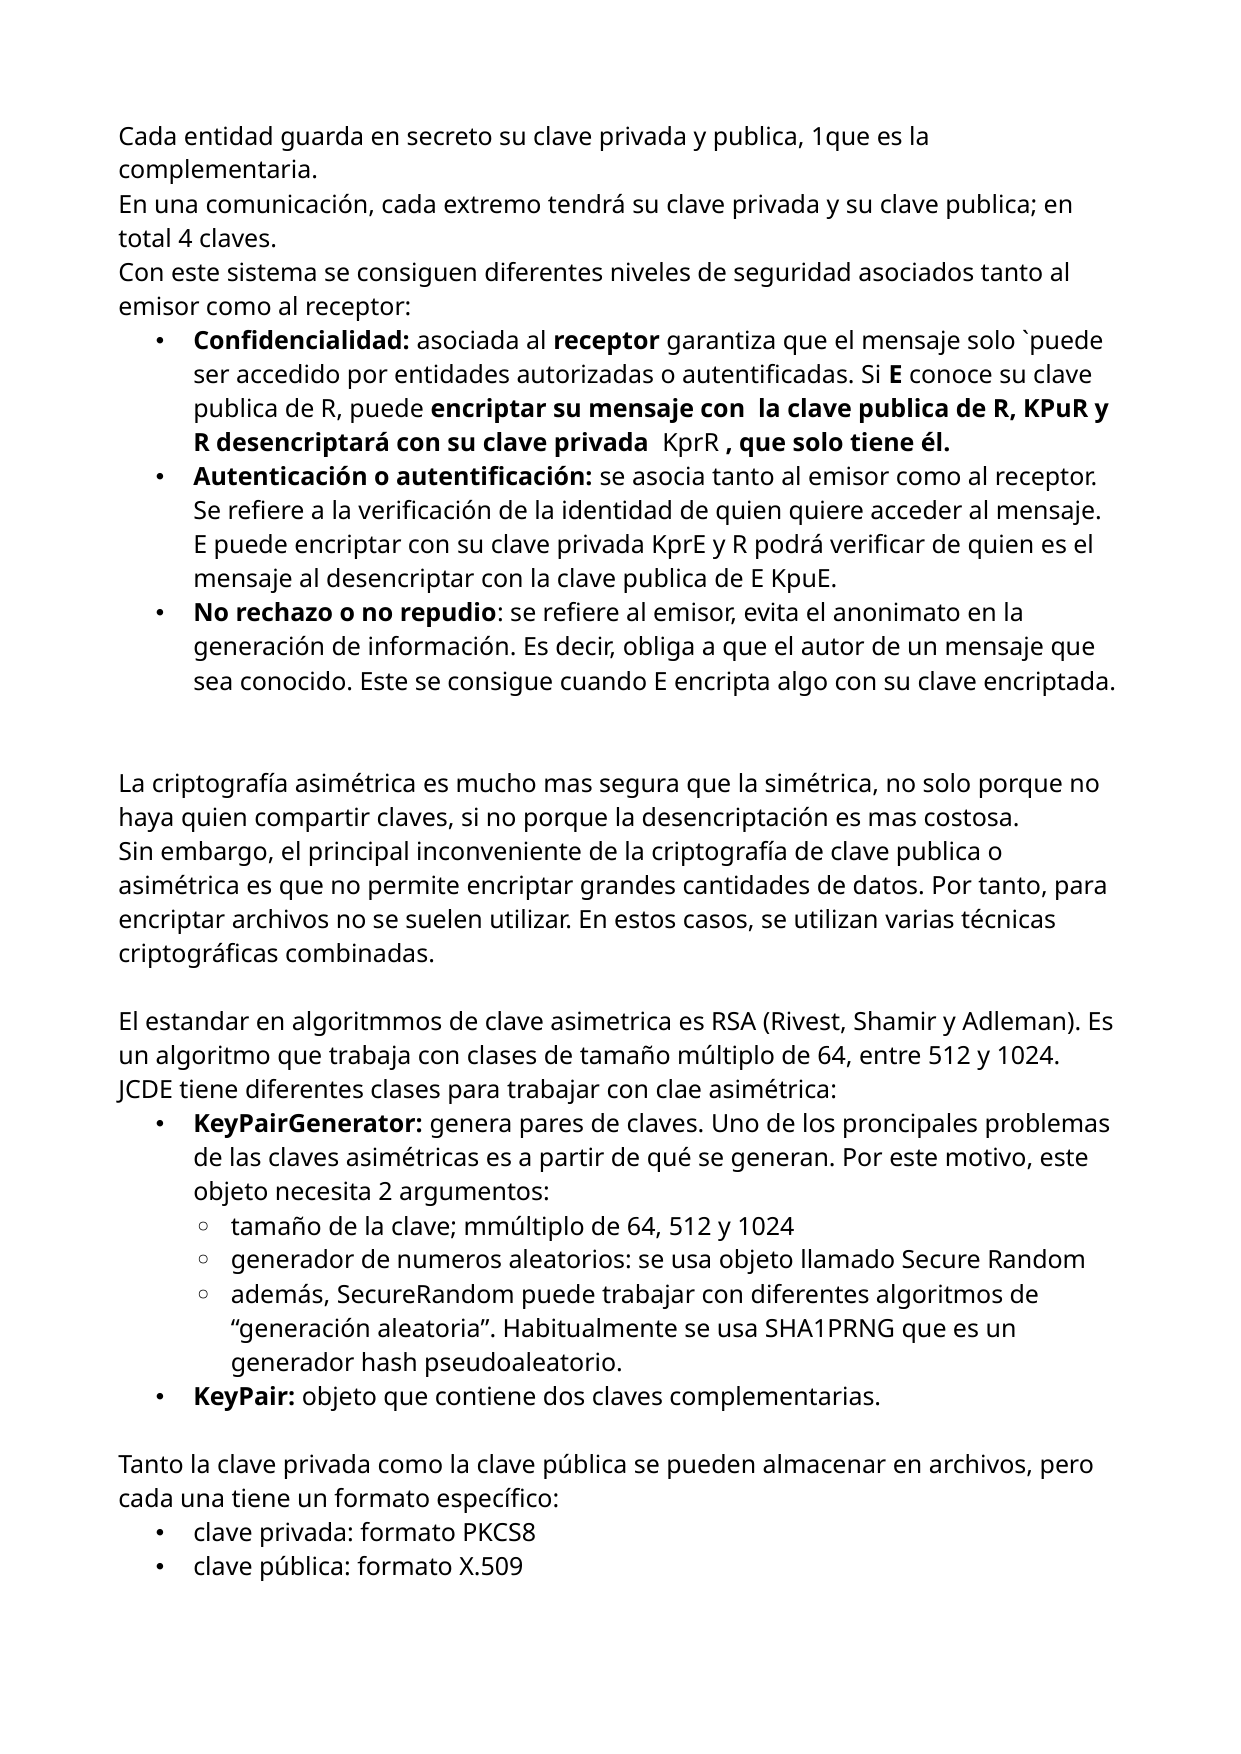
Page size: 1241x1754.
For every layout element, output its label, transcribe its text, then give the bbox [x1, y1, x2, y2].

text Cada entidad guarda en secreto su clave privada y publica, 1que es la complementaria. [118, 118, 1122, 186]
list generador de numeros aleatorios: se usa objeto llamado Secure Random [193, 1242, 1122, 1276]
list Autenticación o autentificación: se asocia tanto al emisor como al receptor. Se refiere a la verificación de la identidad de quien quiere acceder al mensaje. E puede encriptar con su clave privada KprE y R podrá verificar de quien es el mensaje al desencriptar con la clave publica de E KpuE. [156, 459, 1122, 595]
text La criptografía asimétrica es mucho mas segura que la simétrica, no solo porque no haya quien compartir claves, si no porque la desencriptación es mas costosa. [118, 765, 1122, 833]
text Sin embargo, el principal inconveniente de la criptografía de clave publica o asimétrica es que no permite encriptar grandes cantidades de datos. Por tanto, para encriptar archivos no se suelen utilizar. En estos casos, se utilizan varias técnicas criptográficas combinadas. [118, 833, 1122, 970]
text JCDE tiene diferentes clases para trabajar con clae asimétrica: [118, 1072, 1122, 1106]
list clave pública: formato X.509 [156, 1549, 1122, 1583]
text En una comunicación, cada extremo tendrá su clave privada y su clave publica; en total 4 claves. [118, 186, 1122, 254]
list KeyPair: objeto que contiene dos claves complementarias. [156, 1378, 1122, 1412]
list Confidencialidad: asociada al receptor garantiza que el mensaje solo `puede ser accedido por entidades autorizadas o autentificadas. Si E conoce su clave publica de R, puede encriptar su mensaje con la clave publica de R, KPuR y R desencriptará con su clave privada KprR , que solo tiene él. [156, 322, 1122, 459]
list tamaño de la clave; mmúltiplo de 64, 512 y 1024 [193, 1208, 1122, 1242]
text El estandar en algoritmmos de clave asimetrica es RSA (Rivest, Shamir y Adleman). Es un algoritmo que trabaja con clases de tamaño múltiplo de 64, entre 512 y 1024. [118, 1004, 1122, 1072]
list KeyPairGenerator: genera pares de claves. Uno de los proncipales problemas de las claves asimétricas es a partir de qué se generan. Por este motivo, este objeto necesita 2 argumentos: [156, 1106, 1122, 1208]
text Tanto la clave privada como la clave pública se pueden almacenar en archivos, pero cada una tiene un formato específico: [118, 1447, 1122, 1515]
list clave privada: formato PKCS8 [156, 1515, 1122, 1549]
list No rechazo o no repudio: se refiere al emisor, evita el anonimato en la generación de información. Es decir, obliga a que el autor de un mensaje que sea conocido. Este se consigue cuando E encripta algo con su clave encriptada. [156, 595, 1122, 697]
text Con este sistema se consiguen diferentes niveles de seguridad asociados tanto al emisor como al receptor: [118, 254, 1122, 322]
list además, SecureRandom puede trabajar con diferentes algoritmos de “generación aleatoria”. Habitualmente se usa SHA1PRNG que es un generador hash pseudoaleatorio. [193, 1276, 1122, 1378]
